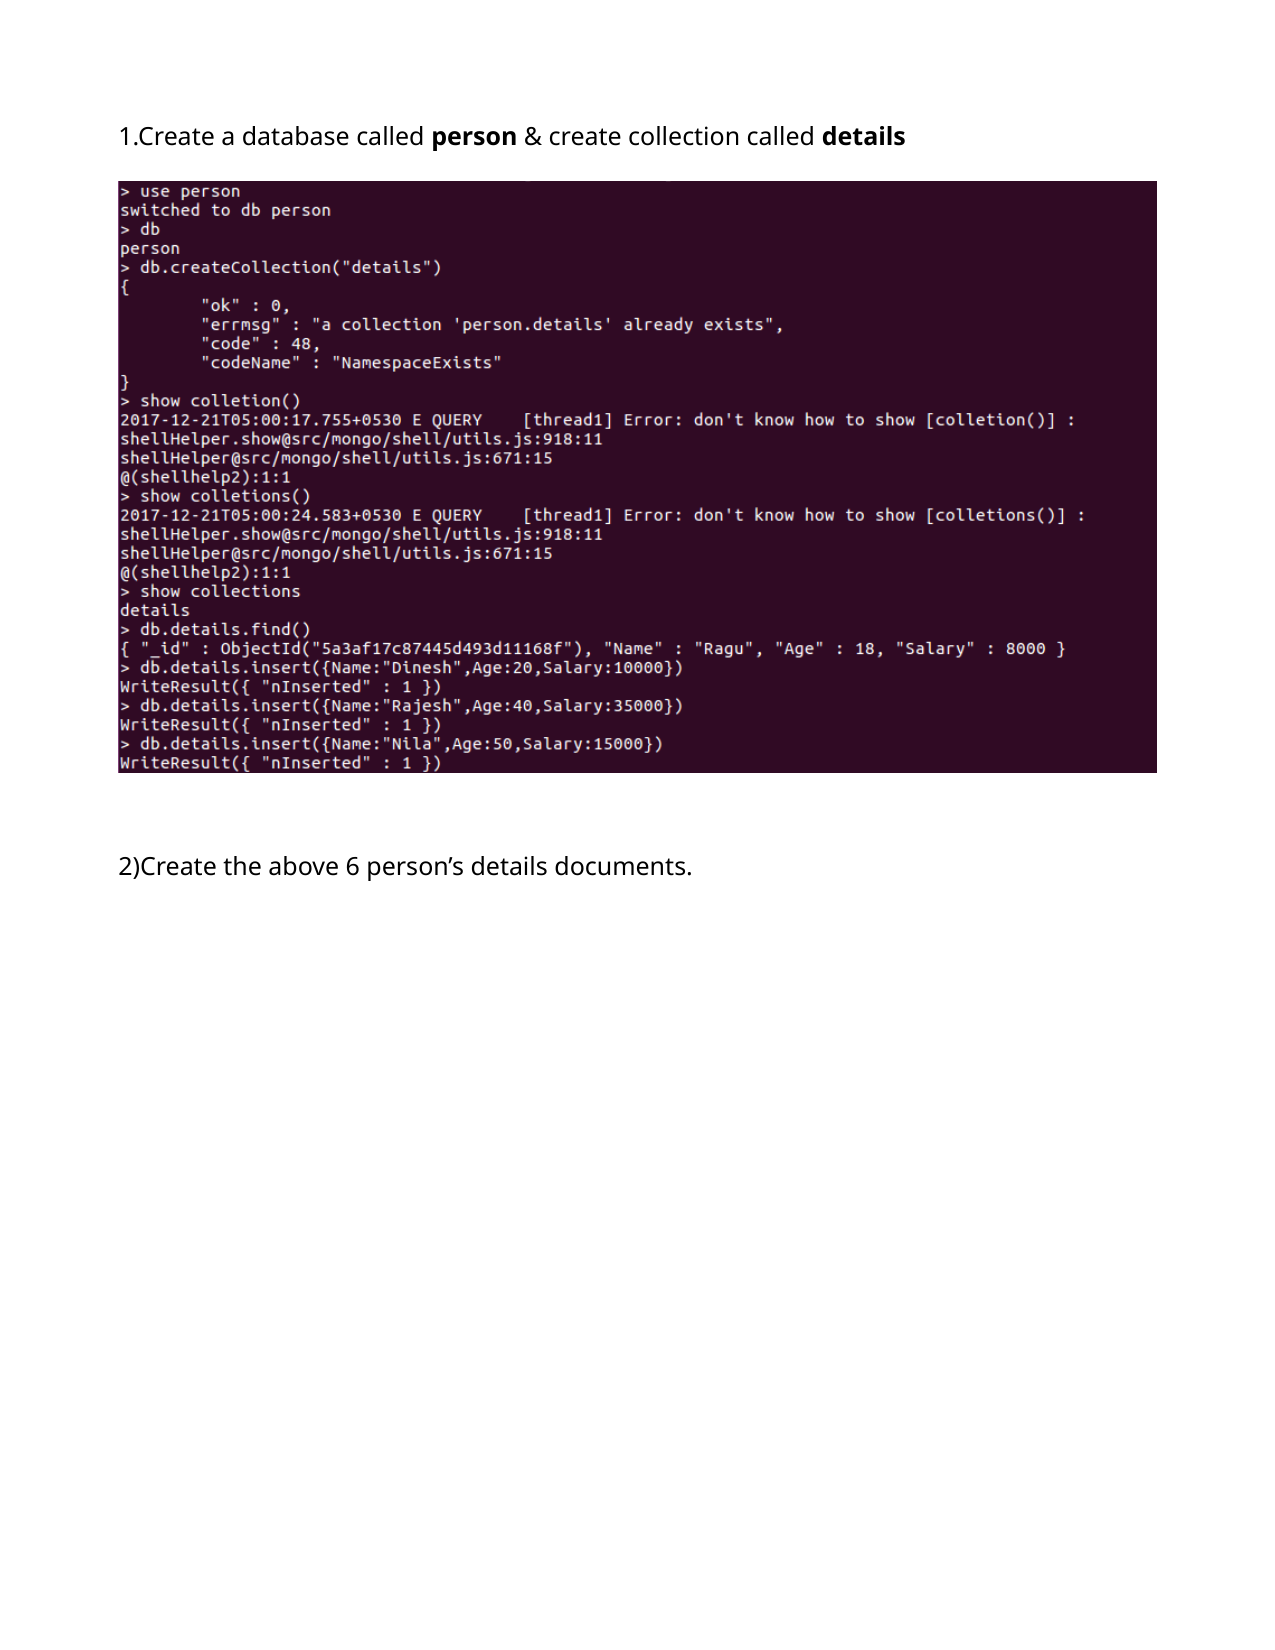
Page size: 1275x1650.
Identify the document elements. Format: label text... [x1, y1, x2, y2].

text 1.Create a database called person & create collection called details [118, 118, 1157, 152]
text 2)Create the above 6 person’s details documents. [118, 848, 1157, 882]
picture [118, 181, 1157, 773]
